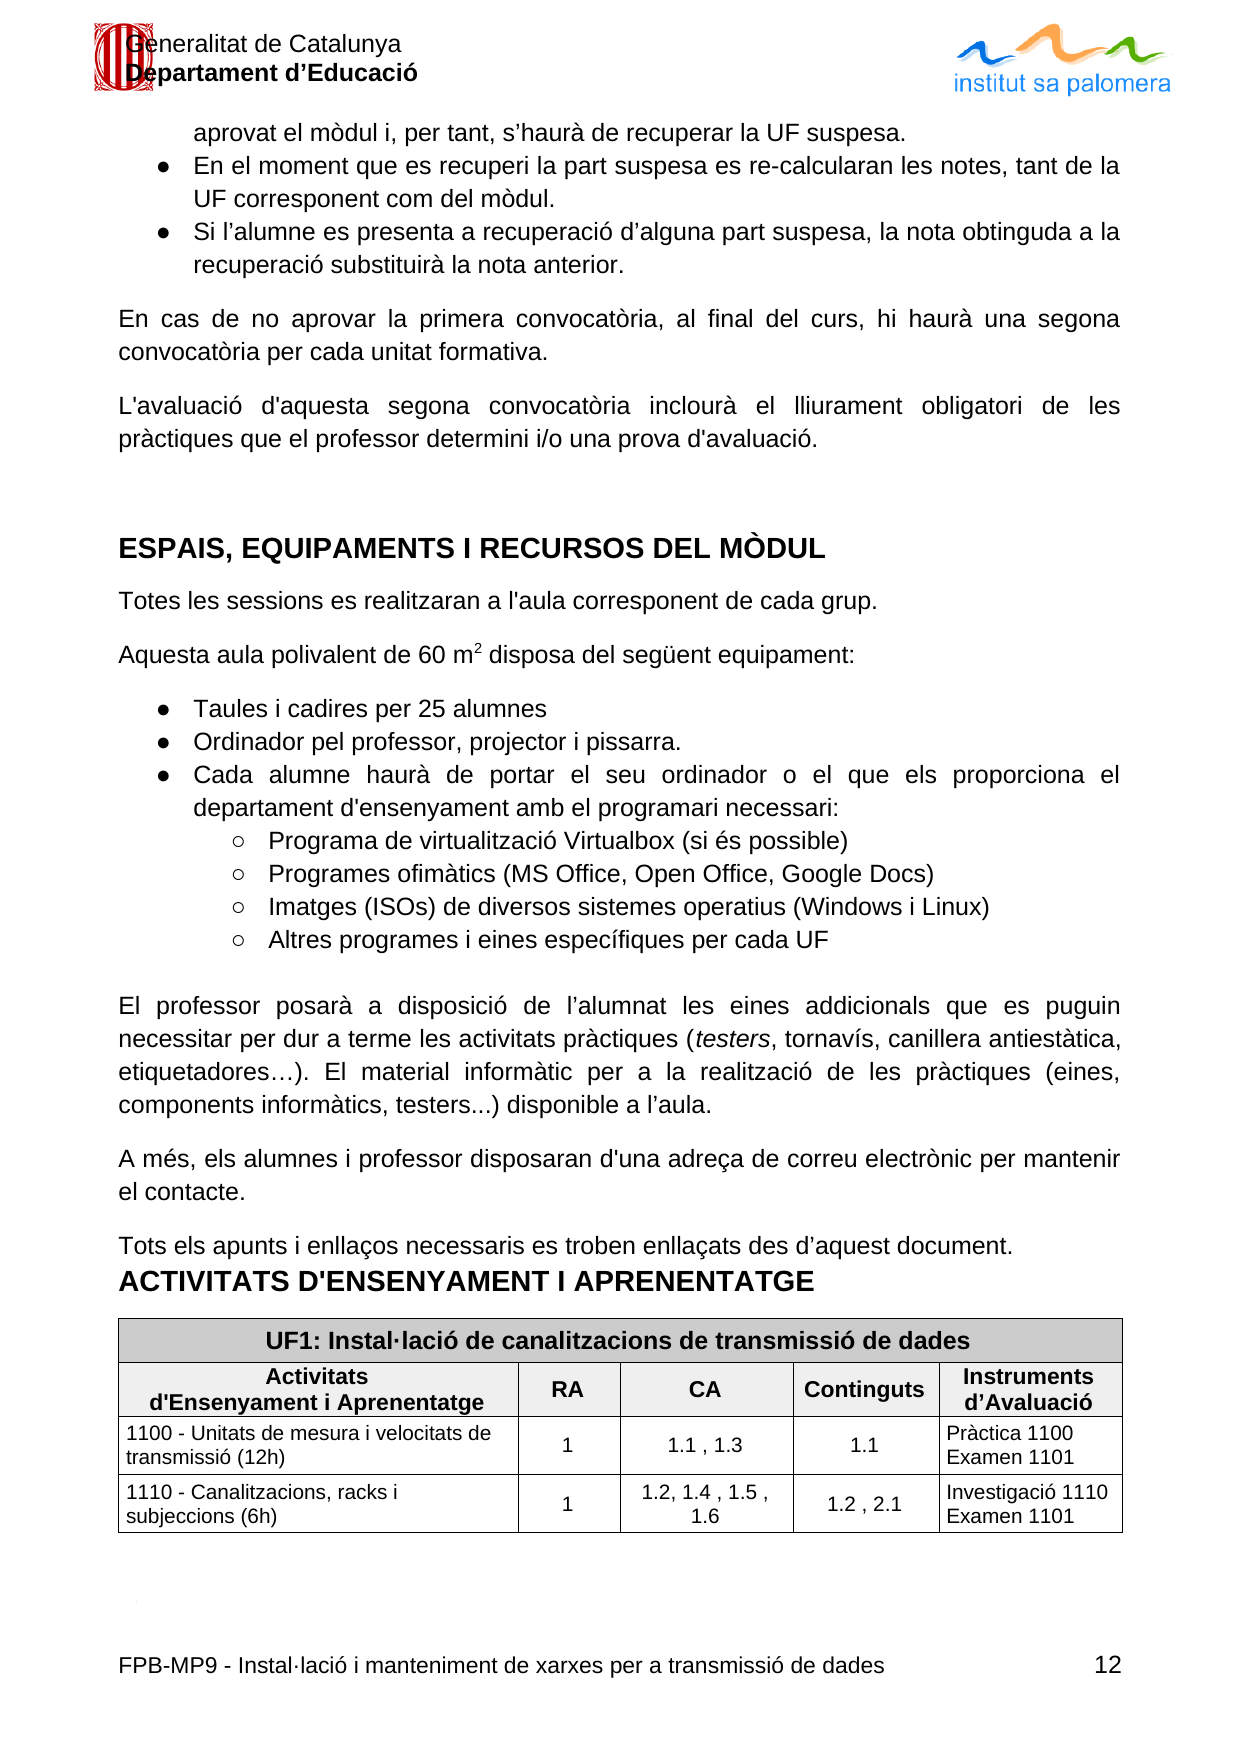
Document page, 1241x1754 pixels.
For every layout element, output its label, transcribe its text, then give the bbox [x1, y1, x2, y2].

table_cell CA [621, 1363, 793, 1416]
table_cell Continguts [794, 1363, 939, 1416]
list Programa de virtualització Virtualbox (si és possible) [231, 826, 1122, 854]
table_cell Instruments d’Avaluació [940, 1363, 1122, 1416]
subtitle ACTIVITATS D'ENSENYAMENT I APRENENTATGE [118, 1264, 1122, 1297]
text El professor posarà a disposició de l’alumnat les eines addicionals que es puguin necessitar per dur a terme les activitats pràctiques (testers, tornavís, canillera antiestàtica, etiquetadores…). El material informàtic per a la realització de les pràctiques (eines, components informàtics, testers...) disponible a l’aula. [118, 991, 1122, 1119]
text Tots els apunts i enllaços necessaris es troben enllaçats des d’aquest document. [118, 1231, 1122, 1259]
table_cell Activitats d'Ensenyament i Aprenentatge [119, 1363, 518, 1416]
picture [947, 21, 1176, 100]
text A més, els alumnes i professor disposaran d'una adreça de correu electrònic per mantenir el contacte. [118, 1144, 1122, 1206]
table_cell 1.2, 1.4 , 1.5 , 1.6 [621, 1475, 793, 1532]
table_header UF1: Instal·lació de canalitzacions de transmissió de dades [119, 1319, 1122, 1362]
picture [93, 21, 154, 93]
table_cell Pràctica 1100 Examen 1101 [940, 1417, 1122, 1474]
list aprovat el mòdul i, per tant, s’haurà de recuperar la UF suspesa. [156, 118, 1122, 147]
list Ordinador pel professor, projector i pissarra. [156, 727, 1122, 755]
list Si l’alumne es presenta a recuperació d’alguna part suspesa, la nota obtinguda a la recuperació substituirà la nota anterior. [156, 217, 1122, 279]
text Aquesta aula polivalent de 60 m2 disposa del següent equipament: [118, 640, 1122, 668]
table_cell 1110 - Canalitzacions, racks i subjeccions (6h) [119, 1475, 518, 1532]
list Taules i cadires per 25 alumnes [156, 694, 1122, 722]
table_cell 1.1 [794, 1417, 939, 1474]
subtitle ESPAIS, EQUIPAMENTS I RECURSOS DEL MÒDUL [118, 532, 1122, 565]
table_cell 1.1 , 1.3 [621, 1417, 793, 1474]
table_cell 1 [519, 1475, 620, 1532]
table_cell Investigació 1110 Examen 1101 [940, 1475, 1122, 1532]
text En cas de no aprovar la primera convocatòria, al final del curs, hi haurà una segona convocatòria per cada unitat formativa. [118, 304, 1122, 366]
table_cell 1100 - Unitats de mesura i velocitats de transmissió (12h) [119, 1417, 518, 1474]
list Programes ofimàtics (MS Office, Open Office, Google Docs) [231, 859, 1122, 887]
table_cell 1 [519, 1417, 620, 1474]
table_cell RA [519, 1363, 620, 1416]
text Totes les sessions es realitzaran a l'aula corresponent de cada grup. [118, 586, 1122, 615]
text L'avaluació d'aquesta segona convocatòria inclourà el lliurament obligatori de les pràctiques que el professor determini i/o una prova d'avaluació. [118, 391, 1122, 453]
list En el moment que es recuperi la part suspesa es re-calcularan les notes, tant de la UF corresponent com del mòdul. [156, 151, 1122, 213]
list Cada alumne haurà de portar el seu ordinador o el que els proporciona el departament d'ensenyament amb el programari necessari: [156, 760, 1122, 821]
table_cell 1.2 , 2.1 [794, 1475, 939, 1532]
list Imatges (ISOs) de diversos sistemes operatius (Windows i Linux) [231, 892, 1122, 921]
list Altres programes i eines específiques per cada UF [231, 925, 1122, 953]
